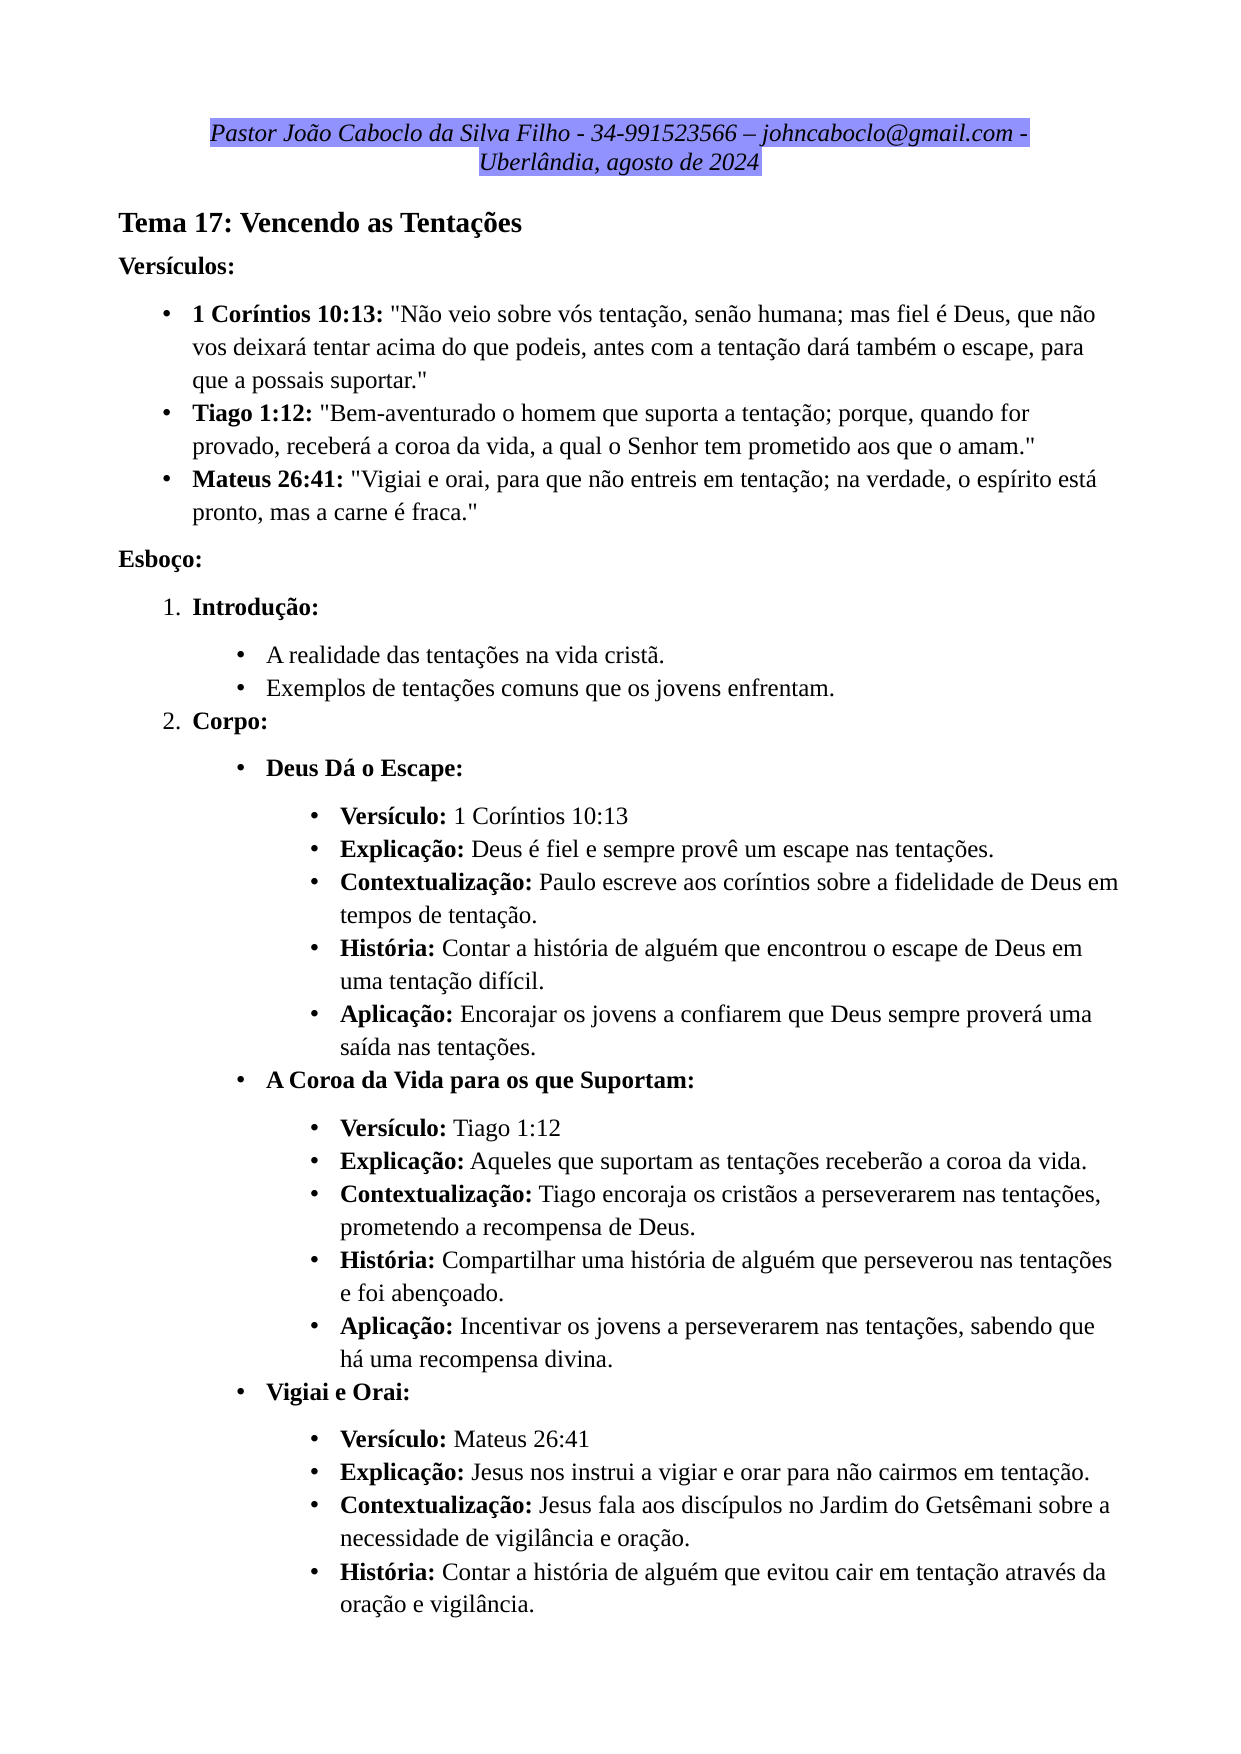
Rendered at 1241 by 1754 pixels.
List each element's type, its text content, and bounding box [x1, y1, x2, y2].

list Contextualização: Tiago encoraja os cristãos a perseverarem nas tentações, prometendo a recompensa de Deus. [310, 1179, 1122, 1241]
list Versículo: Tiago 1:12 [310, 1113, 1122, 1141]
list Contextualização: Jesus fala aos discípulos no Jardim do Getsêmani sobre a necessidade de vigilância e oração. [310, 1491, 1122, 1552]
list Vigiai e Orai: [236, 1377, 1122, 1406]
list Versículo: 1 Coríntios 10:13 [310, 801, 1122, 830]
list A Coroa da Vida para os que Suportam: [236, 1065, 1122, 1094]
list História: Contar a história de alguém que encontrou o escape de Deus em uma tentação difícil. [310, 933, 1122, 995]
list Contextualização: Paulo escreve aos coríntios sobre a fidelidade de Deus em tempos de tentação. [310, 867, 1122, 929]
list Mateus 26:41: "Vigiai e orai, para que não entreis em tentação; na verdade, o espírito está pronto, mas a carne é fraca." [162, 464, 1122, 526]
text Versículos: [118, 251, 1122, 280]
list Corpo: [162, 706, 1122, 734]
list História: Compartilhar uma história de alguém que perseverou nas tentações e foi abençoado. [310, 1245, 1122, 1307]
list Explicação: Jesus nos instrui a vigiar e orar para não cairmos em tentação. [310, 1457, 1122, 1486]
list Aplicação: Encorajar os jovens a confiarem que Deus sempre proverá uma saída nas tentações. [310, 999, 1122, 1061]
list Explicação: Aqueles que suportam as tentações receberão a coroa da vida. [310, 1146, 1122, 1174]
list Deus Dá o Escape: [236, 753, 1122, 782]
subtitle Tema 17: Vencendo as Tentações [118, 205, 1122, 239]
list Aplicação: Incentivar os jovens a perseverarem nas tentações, sabendo que há uma recompensa divina. [310, 1311, 1122, 1373]
list Explicação: Deus é fiel e sempre provê um escape nas tentações. [310, 834, 1122, 863]
list 1 Coríntios 10:13: "Não veio sobre vós tentação, senão humana; mas fiel é Deus, que não vos deixará tentar acima do que podeis, antes com a tentação dará também o escape, para que a possais suportar." [162, 299, 1122, 393]
list A realidade das tentações na vida cristã. [236, 640, 1122, 668]
text Esboço: [118, 544, 1122, 573]
list Introdução: [162, 592, 1122, 621]
list Tiago 1:12: "Bem-aventurado o homem que suporta a tentação; porque, quando for provado, receberá a coroa da vida, a qual o Senhor tem prometido aos que o amam." [162, 398, 1122, 459]
list Versículo: Mateus 26:41 [310, 1424, 1122, 1453]
list História: Contar a história de alguém que evitou cair em tentação através da oração e vigilância. [310, 1557, 1122, 1618]
list Exemplos de tentações comuns que os jovens enfrentam. [236, 673, 1122, 701]
